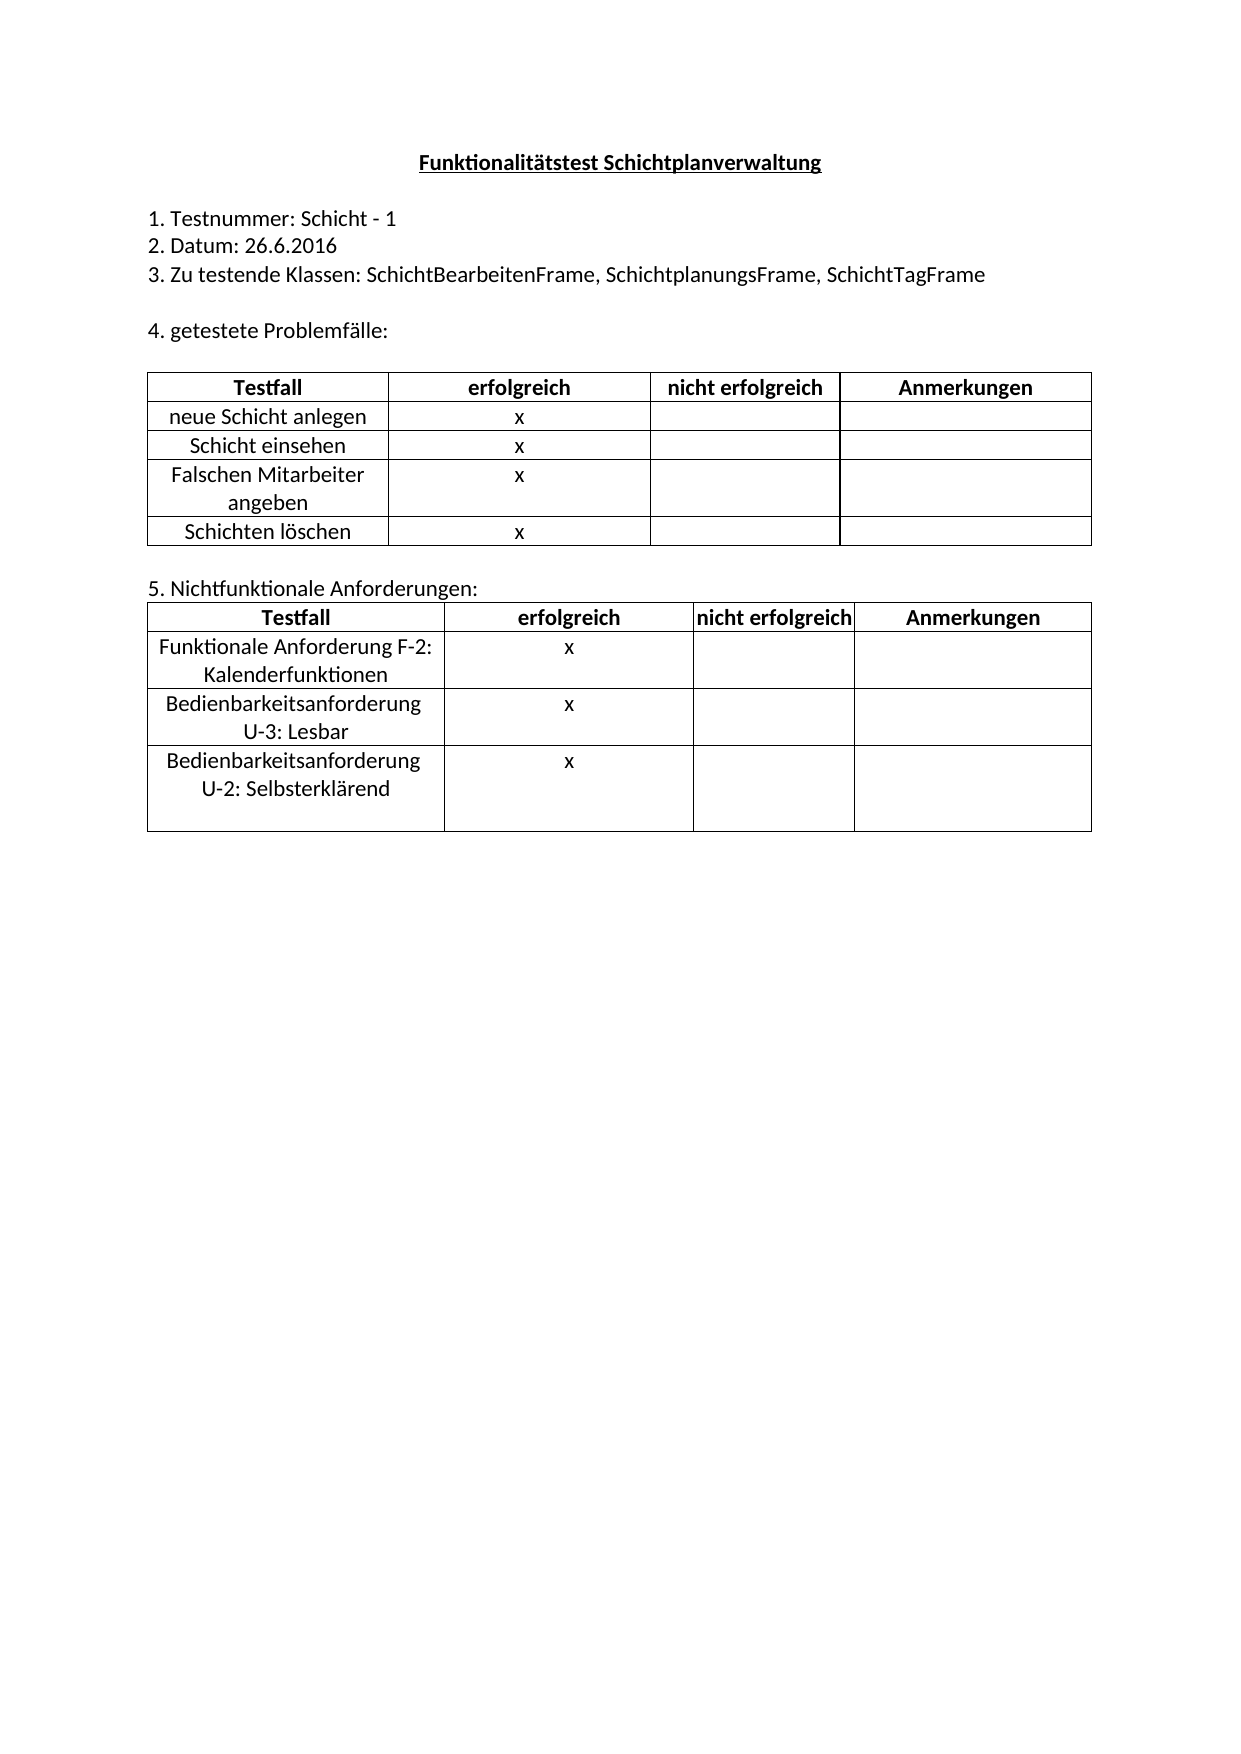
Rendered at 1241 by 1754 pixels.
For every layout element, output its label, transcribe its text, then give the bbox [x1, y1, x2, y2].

table_header erfolgreich [389, 373, 650, 401]
table_cell [841, 460, 1091, 516]
table_header Anmerkungen [855, 603, 1091, 631]
table_cell x [389, 402, 650, 430]
table_cell [651, 402, 839, 430]
table_cell Funktionale Anforderung F-2: Kalenderfunktionen [148, 632, 444, 688]
table_cell Falschen Mitarbeiter angeben [148, 460, 388, 516]
table_cell [694, 632, 854, 688]
table_cell [651, 460, 839, 516]
text 2. Datum: 26.6.2016 [148, 232, 1093, 260]
table_header Anmerkungen [841, 373, 1091, 401]
table_cell x [445, 689, 693, 745]
table_cell x [389, 460, 650, 516]
table_cell [651, 431, 839, 459]
table_cell [841, 402, 1091, 430]
table_cell Bedienbarkeitsanforderung U-3: Lesbar [148, 689, 444, 745]
table_header nicht erfolgreich [651, 373, 839, 401]
table_cell [841, 431, 1091, 459]
table_cell x [445, 746, 693, 831]
text Funktionalitätstest Schichtplanverwaltung [148, 148, 1093, 176]
table_cell [841, 517, 1091, 545]
text 3. Zu testende Klassen: SchichtBearbeitenFrame, SchichtplanungsFrame, SchichtTagFrame [148, 260, 1093, 288]
table_cell [855, 689, 1091, 745]
table_cell [694, 689, 854, 745]
table_cell [855, 632, 1091, 688]
table_cell [694, 746, 854, 831]
table_cell Bedienbarkeitsanforderung U-2: Selbsterklärend [148, 746, 444, 831]
text 1. Testnummer: Schicht - 1 [148, 204, 1093, 232]
table_cell x [445, 632, 693, 688]
table_header nicht erfolgreich [694, 603, 854, 631]
table_cell Schicht einsehen [148, 431, 388, 459]
text 4. getestete Problemfälle: [148, 316, 1093, 344]
table_header Testfall [148, 603, 444, 631]
table_cell neue Schicht anlegen [148, 402, 388, 430]
table_cell Schichten löschen [148, 517, 388, 545]
table_cell x [389, 517, 650, 545]
table_cell [855, 746, 1091, 831]
table_header Testfall [148, 373, 388, 401]
table_cell [651, 517, 839, 545]
text 5. Nichtfunktionale Anforderungen: [148, 574, 1093, 602]
table_header erfolgreich [445, 603, 693, 631]
table_cell x [389, 431, 650, 459]
